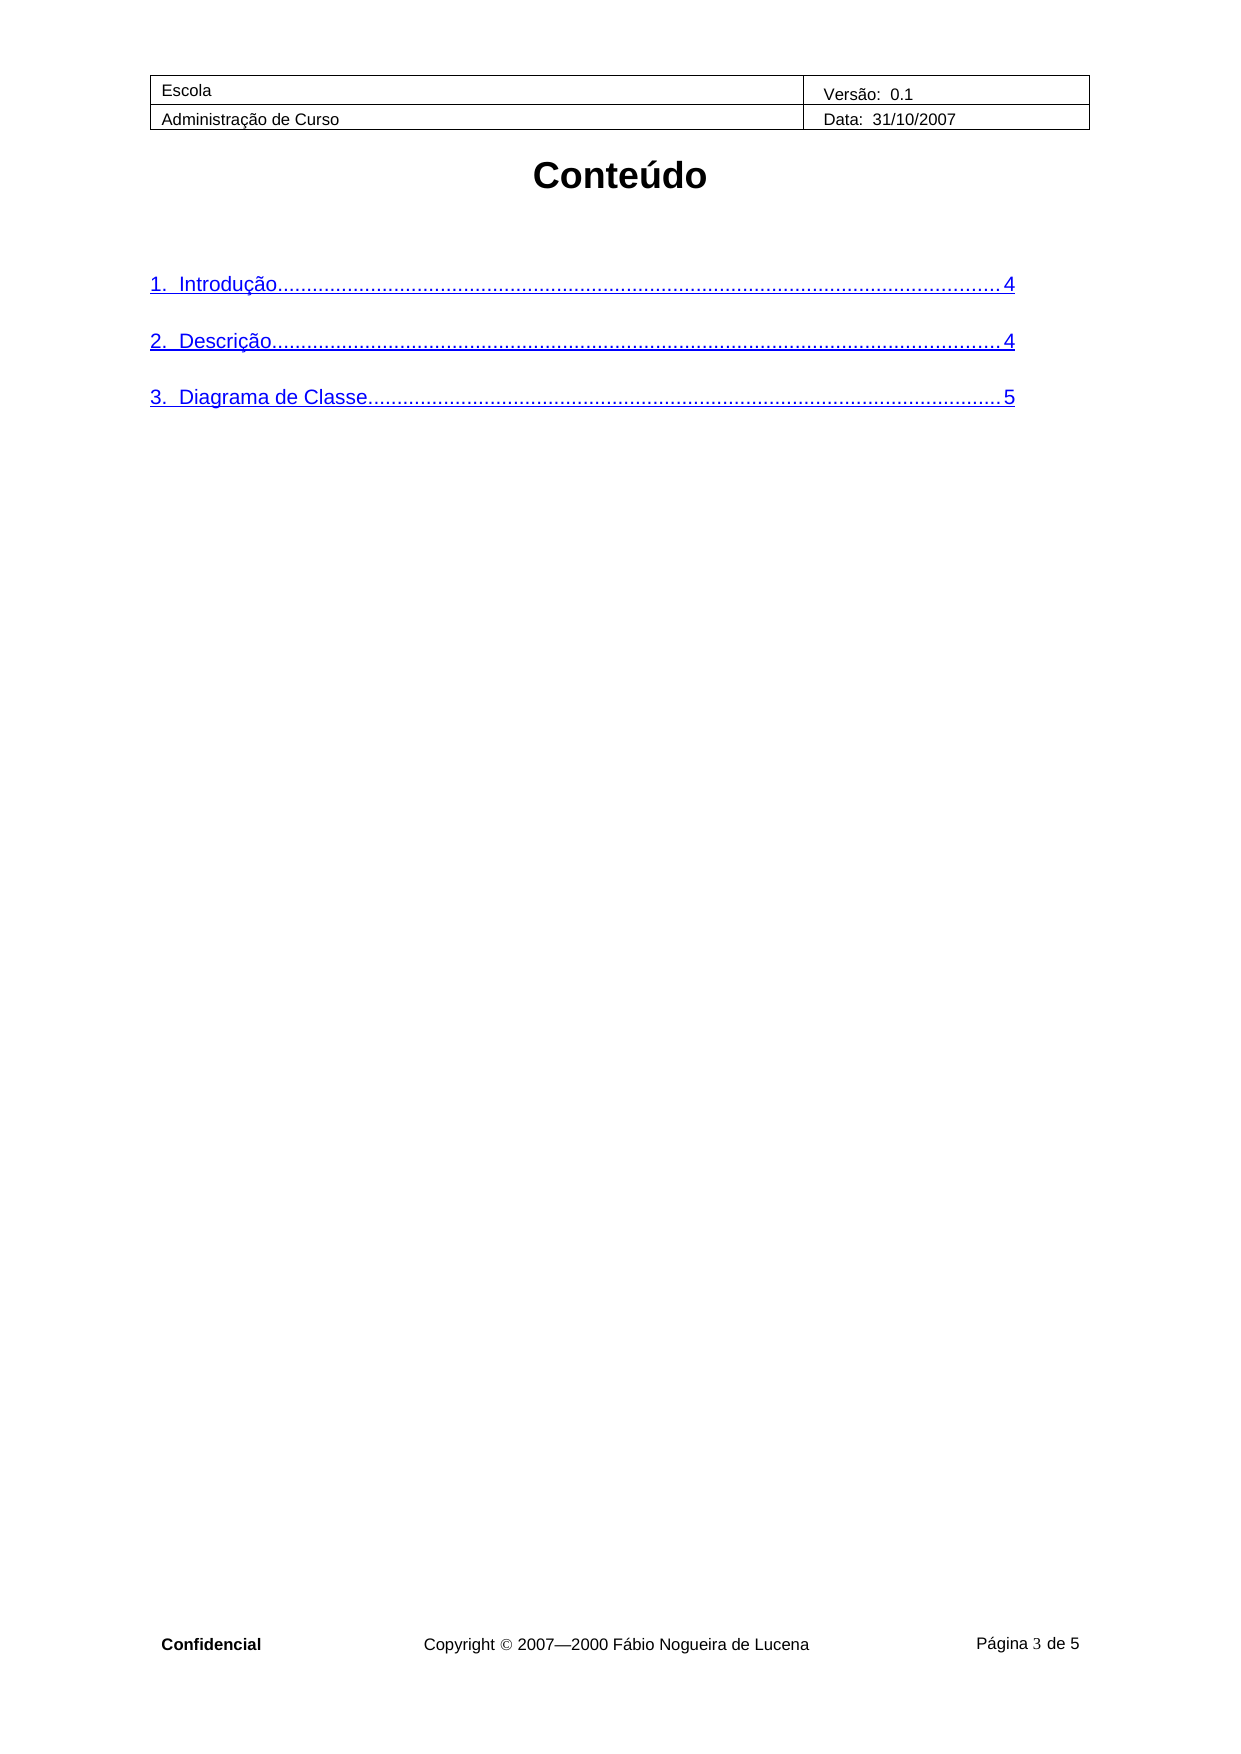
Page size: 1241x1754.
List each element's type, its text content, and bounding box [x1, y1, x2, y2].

text 1. Introdução 4 [150, 271, 1015, 293]
text 2. Descrição 4 [150, 327, 1015, 349]
text 3. Diagrama de Classe 5 [150, 384, 1015, 406]
text Conteúdo [150, 154, 1090, 196]
